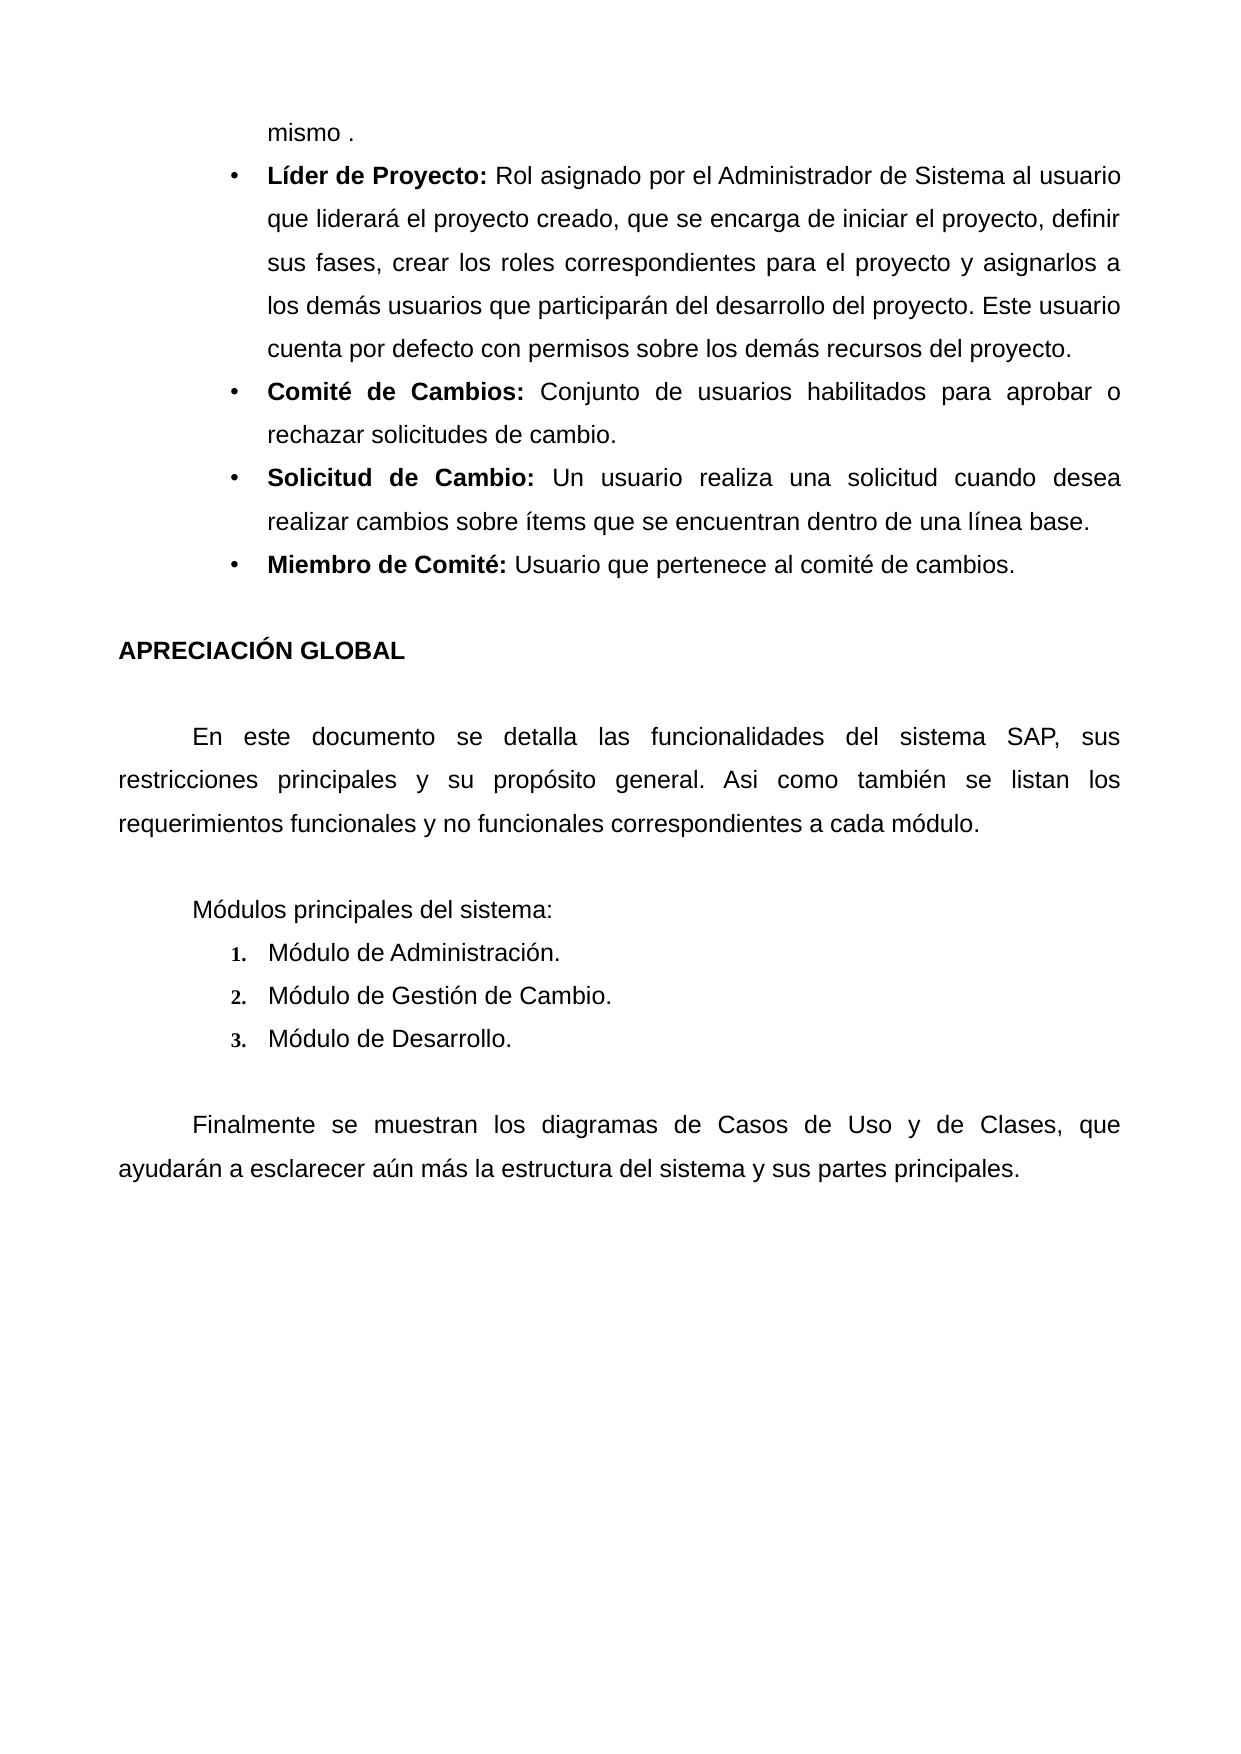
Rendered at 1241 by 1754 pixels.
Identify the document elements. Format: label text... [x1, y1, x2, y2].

list mismo . [230, 118, 1122, 147]
text Finalmente se muestran los diagramas de Casos de Uso y de Clases, que ayudarán a esclarecer aún más la estructura del sistema y sus partes principales. [118, 1110, 1122, 1182]
text APRECIACIÓN GLOBAL [118, 636, 1122, 665]
list Módulo de Desarrollo. [231, 1024, 1122, 1053]
list Líder de Proyecto: Rol asignado por el Administrador de Sistema al usuario que liderará el proyecto creado, que se encarga de iniciar el proyecto, definir sus fases, crear los roles correspondientes para el proyecto y asignarlos a los demás usuarios que participarán del desarrollo del proyecto. Este usuario cuenta por defecto con permisos sobre los demás recursos del proyecto. [230, 161, 1122, 363]
list Módulo de Gestión de Cambio. [231, 981, 1122, 1010]
list Solicitud de Cambio: Un usuario realiza una solicitud cuando desea realizar cambios sobre ítems que se encuentran dentro de una línea base. [230, 463, 1122, 535]
list Módulo de Administración. [231, 938, 1122, 967]
list Miembro de Comité: Usuario que pertenece al comité de cambios. [230, 550, 1122, 578]
text En este documento se detalla las funcionalidades del sistema SAP, sus restricciones principales y su propósito general. Asi como también se listan los requerimientos funcionales y no funcionales correspondientes a cada módulo. [118, 722, 1122, 837]
text Módulos principales del sistema: [118, 895, 1122, 923]
list Comité de Cambios: Conjunto de usuarios habilitados para aprobar o rechazar solicitudes de cambio. [230, 377, 1122, 449]
